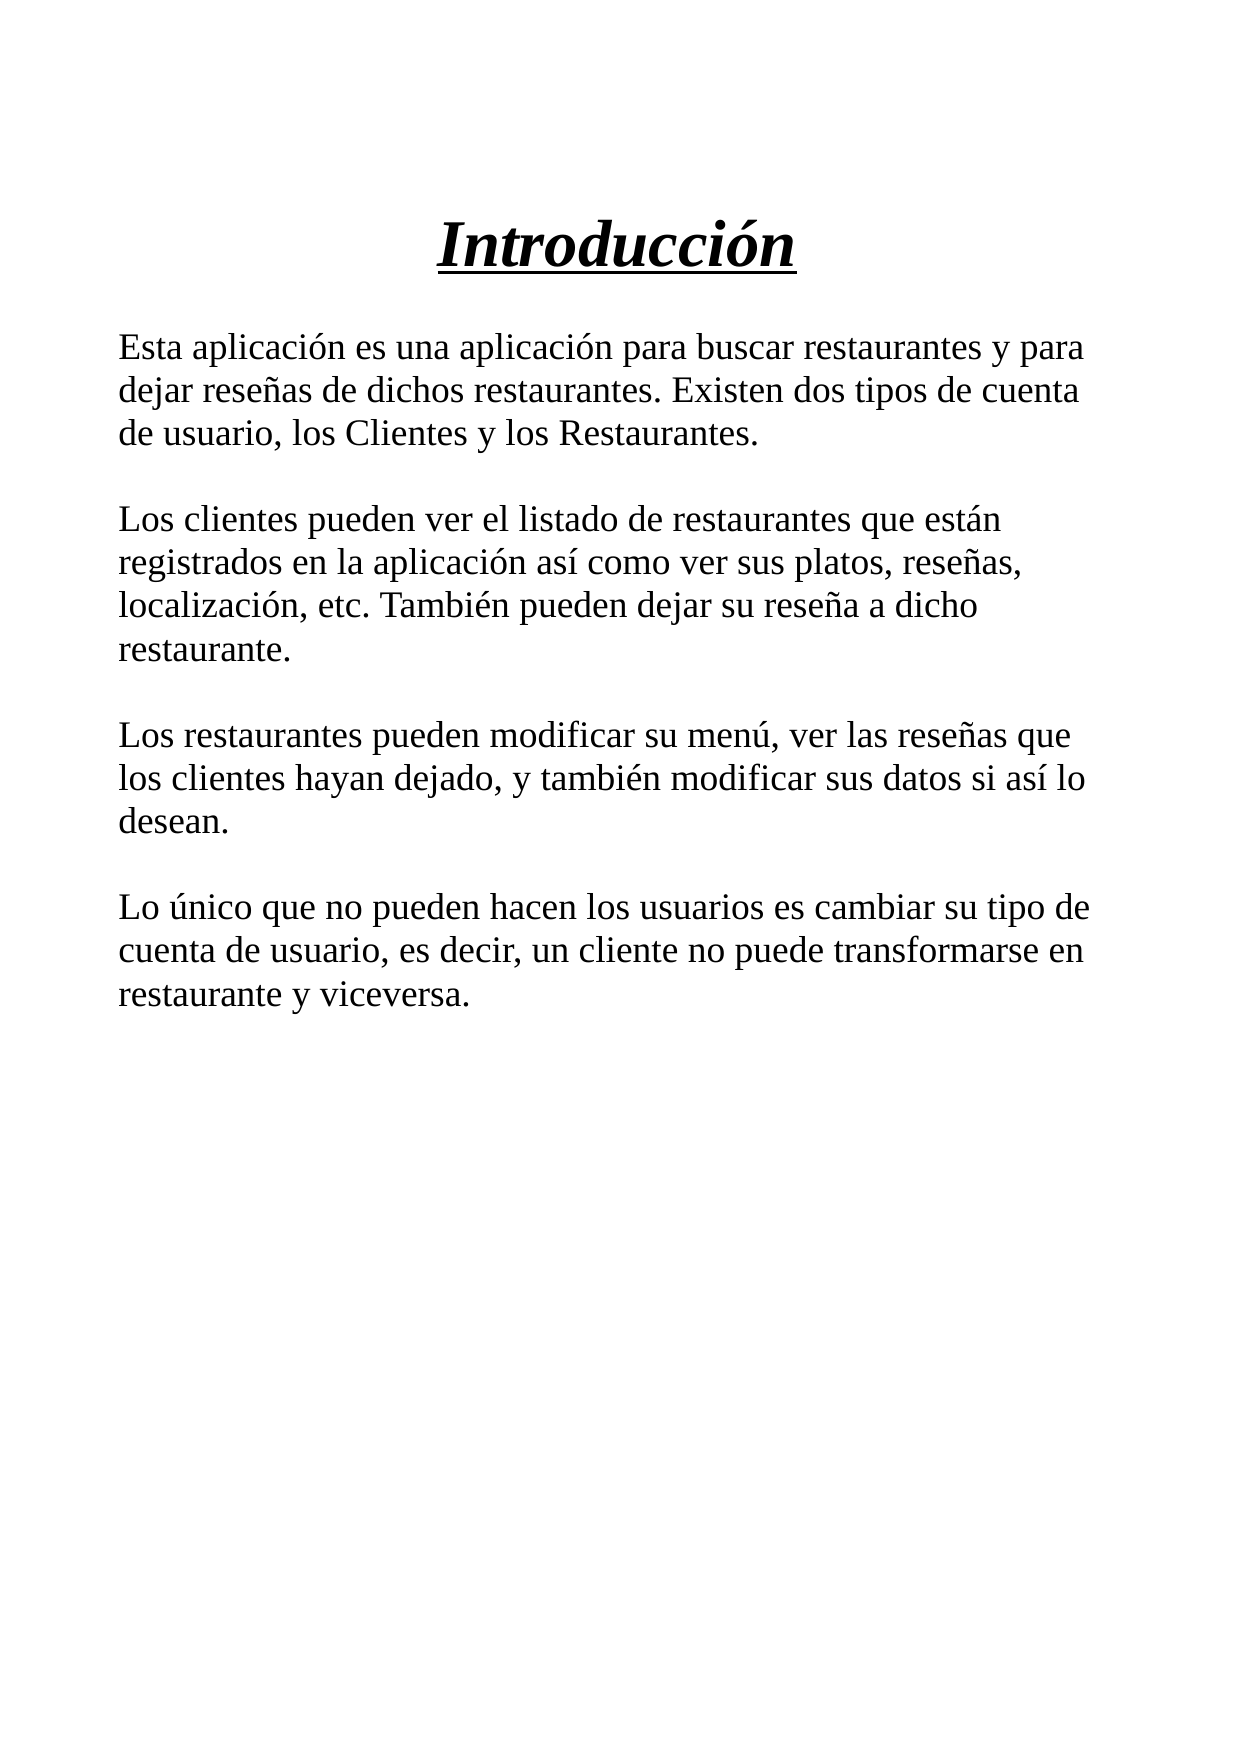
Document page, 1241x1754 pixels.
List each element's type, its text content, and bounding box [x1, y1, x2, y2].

text Lo único que no pueden hacen los usuarios es cambiar su tipo de cuenta de usuario, es decir, un cliente no puede transformarse en restaurante y viceversa. [118, 885, 1122, 1014]
text Los clientes pueden ver el listado de restaurantes que están registrados en la aplicación así como ver sus platos, reseñas, localización, etc. También pueden dejar su reseña a dicho restaurante. [118, 497, 1122, 669]
text Introducción [118, 204, 1122, 281]
text Esta aplicación es una aplicación para buscar restaurantes y para dejar reseñas de dichos restaurantes. Existen dos tipos de cuenta de usuario, los Clientes y los Restaurantes. [118, 324, 1122, 453]
text Los restaurantes pueden modificar su menú, ver las reseñas que los clientes hayan dejado, y también modificar sus datos si así lo desean. [118, 712, 1122, 842]
